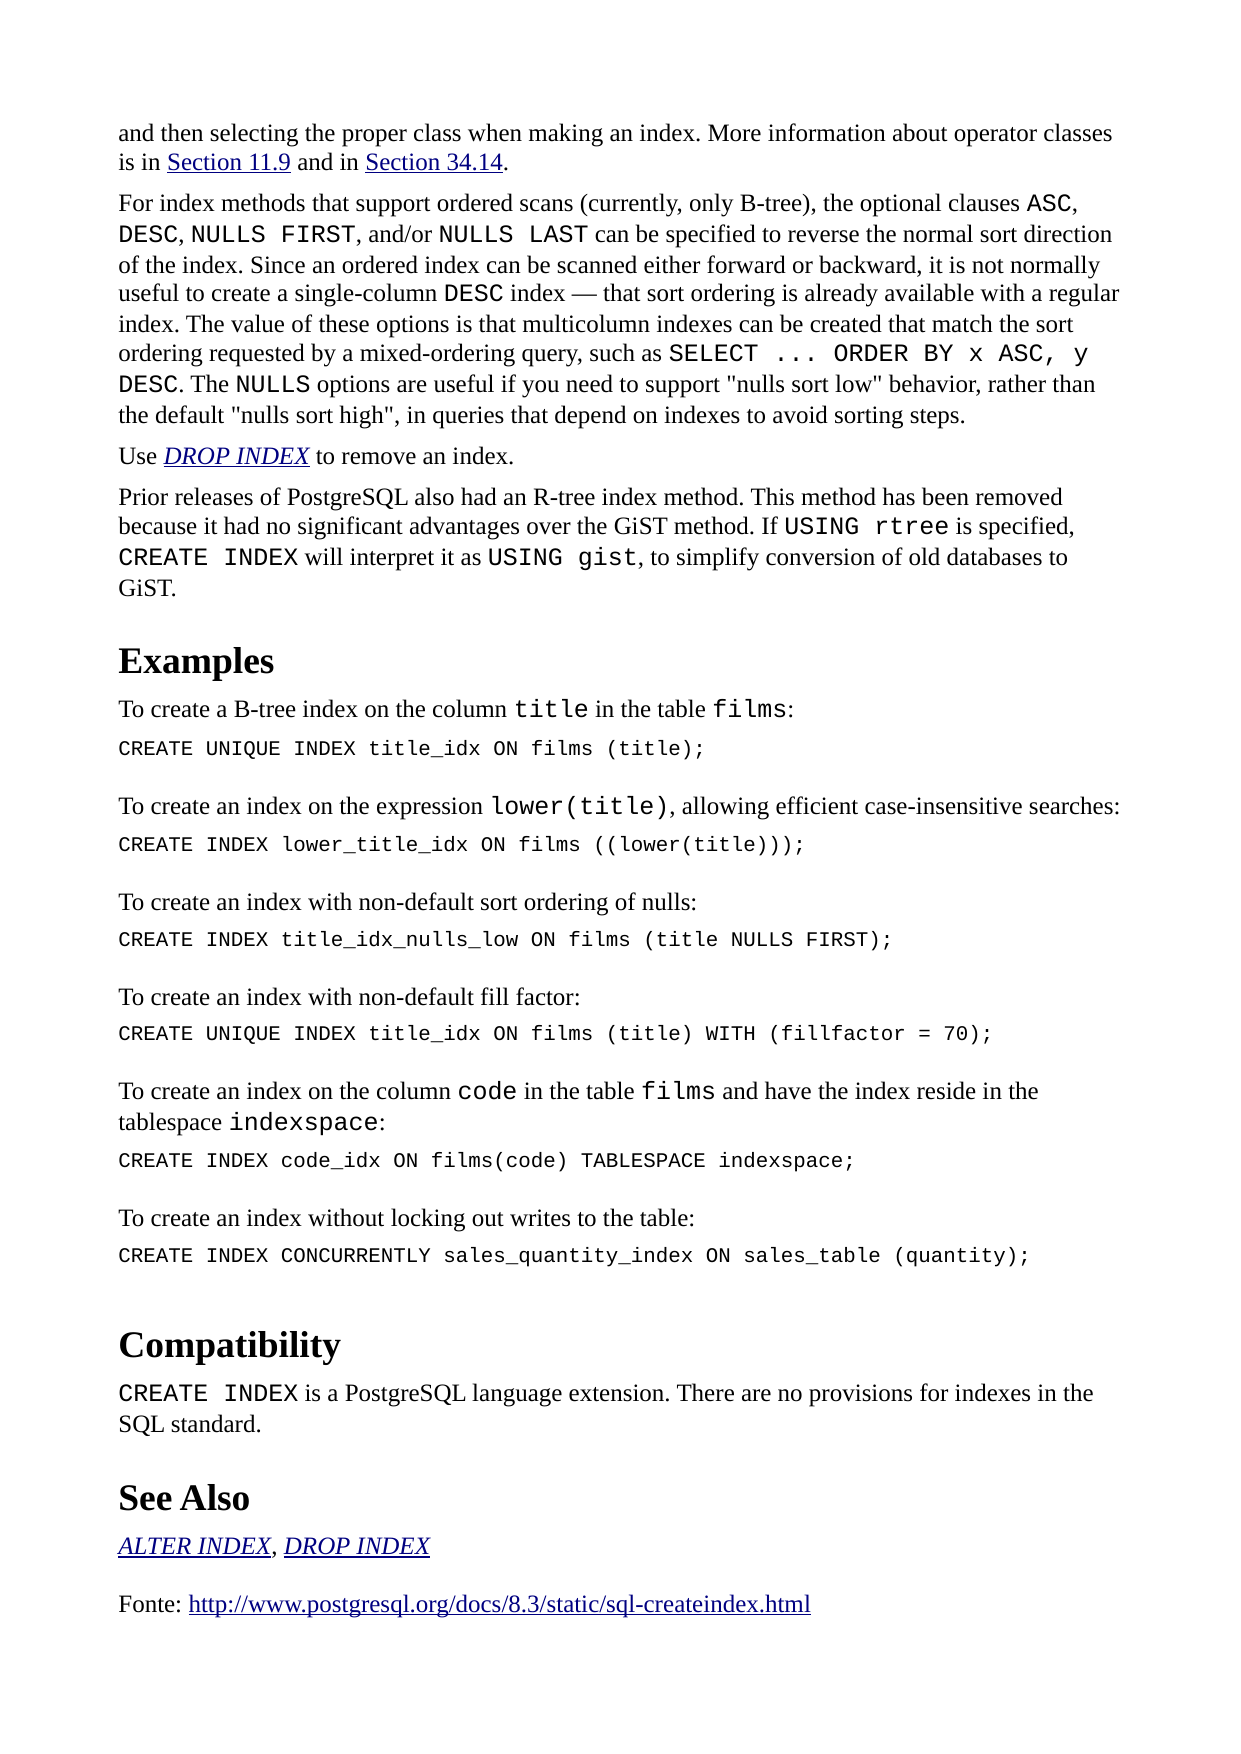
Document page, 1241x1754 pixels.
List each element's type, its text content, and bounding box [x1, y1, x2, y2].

text CREATE UNIQUE INDEX title_idx ON films (title) WITH (fillfactor = 70); [118, 1023, 1122, 1047]
subtitle Compatibility [118, 1323, 1122, 1366]
text For index methods that support ordered scans (currently, only B-tree), the optional clauses ASC, DESC, NULLS FIRST, and/or NULLS LAST can be specified to reverse the normal sort direction of the index. Since an ordered index can be scanned either forward or backward, it is not normally useful to create a single-column DESC index — that sort ordering is already available with a regular index. The value of these options is that multicolumn indexes can be created that match the sort ordering requested by a mixed-ordering query, such as SELECT ... ORDER BY x ASC, y DESC. The NULLS options are useful if you need to support "nulls sort low" behavior, rather than the default "nulls sort high", in queries that depend on indexes to avoid sorting steps. [118, 188, 1122, 428]
text Fonte: http://www.postgresql.org/docs/8.3/static/sql-createindex.html [118, 1589, 1122, 1617]
text To create an index without locking out writes to the table: [118, 1203, 1122, 1232]
text and then selecting the proper class when making an index. More information about operator classes is in Section 11.9 and in Section 34.14. [118, 118, 1122, 176]
text CREATE INDEX is a PostgreSQL language extension. There are no provisions for indexes in the SQL standard. [118, 1378, 1122, 1438]
text To create a B-tree index on the column title in the table films: [118, 694, 1122, 725]
text CREATE INDEX code_idx ON films(code) TABLESPACE indexspace; [118, 1150, 1122, 1174]
text CREATE INDEX lower_title_idx ON films ((lower(title))); [118, 834, 1122, 858]
text Prior releases of PostgreSQL also had an R-tree index method. This method has been removed because it had no significant advantages over the GiST method. If USING rtree is specified, CREATE INDEX will interpret it as USING gist, to simplify conversion of old databases to GiST. [118, 482, 1122, 601]
text CREATE INDEX title_idx_nulls_low ON films (title NULLS FIRST); [118, 929, 1122, 952]
text To create an index with non-default sort ordering of nulls: [118, 887, 1122, 916]
subtitle Examples [118, 639, 1122, 682]
text To create an index on the expression lower(title), allowing efficient case-insensitive searches: [118, 791, 1122, 822]
subtitle See Also [118, 1476, 1122, 1519]
text CREATE UNIQUE INDEX title_idx ON films (title); [118, 738, 1122, 762]
text To create an index with non-default fill factor: [118, 982, 1122, 1011]
text Use DROP INDEX to remove an index. [118, 441, 1122, 470]
text CREATE INDEX CONCURRENTLY sales_quantity_index ON sales_table (quantity); [118, 1245, 1122, 1268]
text To create an index on the column code in the table films and have the index reside in the tablespace indexspace: [118, 1076, 1122, 1138]
text ALTER INDEX, DROP INDEX [118, 1531, 1122, 1560]
